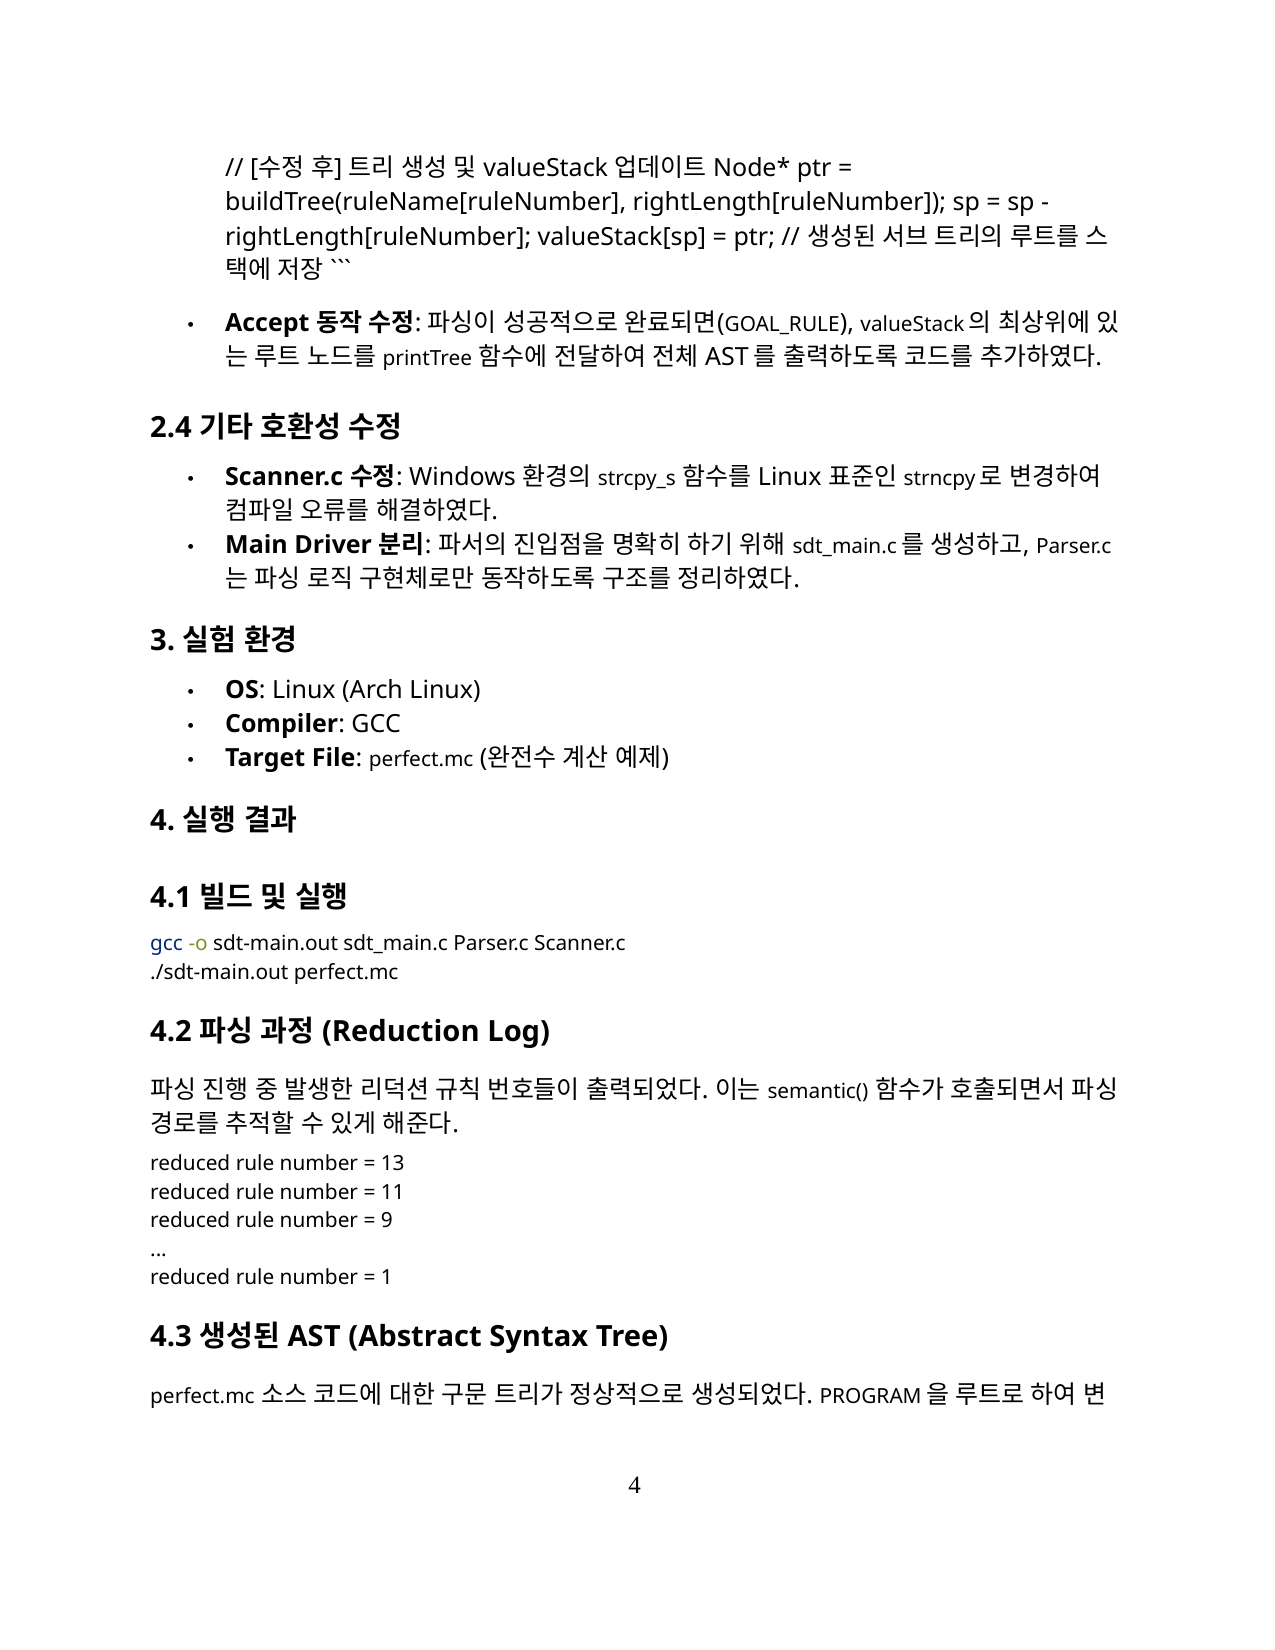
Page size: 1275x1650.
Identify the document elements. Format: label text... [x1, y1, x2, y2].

subtitle 4.3 생성된 AST (Abstract Syntax Tree) [150, 1316, 1125, 1355]
list Target File: perfect.mc (완전수 계산 예제) [187, 740, 1125, 774]
text ./sdt-main.out perfect.mc [150, 957, 1125, 985]
subtitle 2.4 기타 호환성 수정 [150, 406, 1125, 446]
text reduced rule number = 9 [150, 1205, 1125, 1234]
list // [수정 후] 트리 생성 및 valueStack 업데이트 Node* ptr = buildTree(ruleName[ruleNumber], rightLength[ruleNumber]); sp = sp - rightLength[ruleNumber]; valueStack[sp] = ptr; // 생성된 서브 트리의 루트를 스택에 저장 ``` [187, 150, 1125, 286]
text ... [150, 1234, 1125, 1262]
subtitle 4.1 빌드 및 실행 [150, 876, 1125, 916]
text 파싱 진행 중 발생한 리덕션 규칙 번호들이 출력되었다. 이는 semantic() 함수가 호출되면서 파싱 경로를 추적할 수 있게 해준다. [150, 1071, 1125, 1139]
list Scanner.c 수정: Windows 환경의 strcpy_s 함수를 Linux 표준인 strncpy로 변경하여 컴파일 오류를 해결하였다. [187, 458, 1125, 527]
text gcc -o sdt-main.out sdt_main.c Parser.c Scanner.c [150, 928, 1125, 957]
subtitle 3. 실험 환경 [150, 620, 1125, 659]
list OS: Linux (Arch Linux) [187, 672, 1125, 706]
text perfect.mc 소스 코드에 대한 구문 트리가 정상적으로 생성되었다. PROGRAM을 루트로 하여 변 [150, 1377, 1125, 1411]
text reduced rule number = 1 [150, 1262, 1125, 1291]
text reduced rule number = 13 [150, 1148, 1125, 1177]
subtitle 4. 실행 결과 [150, 799, 1125, 839]
list Accept 동작 수정: 파싱이 성공적으로 완료되면(GOAL_RULE), valueStack의 최상위에 있는 루트 노드를 printTree 함수에 전달하여 전체 AST를 출력하도록 코드를 추가하였다. [187, 304, 1125, 372]
subtitle 4.2 파싱 과정 (Reduction Log) [150, 1010, 1125, 1050]
text reduced rule number = 11 [150, 1177, 1125, 1205]
list Compiler: GCC [187, 706, 1125, 740]
list Main Driver 분리: 파서의 진입점을 명확히 하기 위해 sdt_main.c를 생성하고, Parser.c는 파싱 로직 구현체로만 동작하도록 구조를 정리하였다. [187, 527, 1125, 595]
